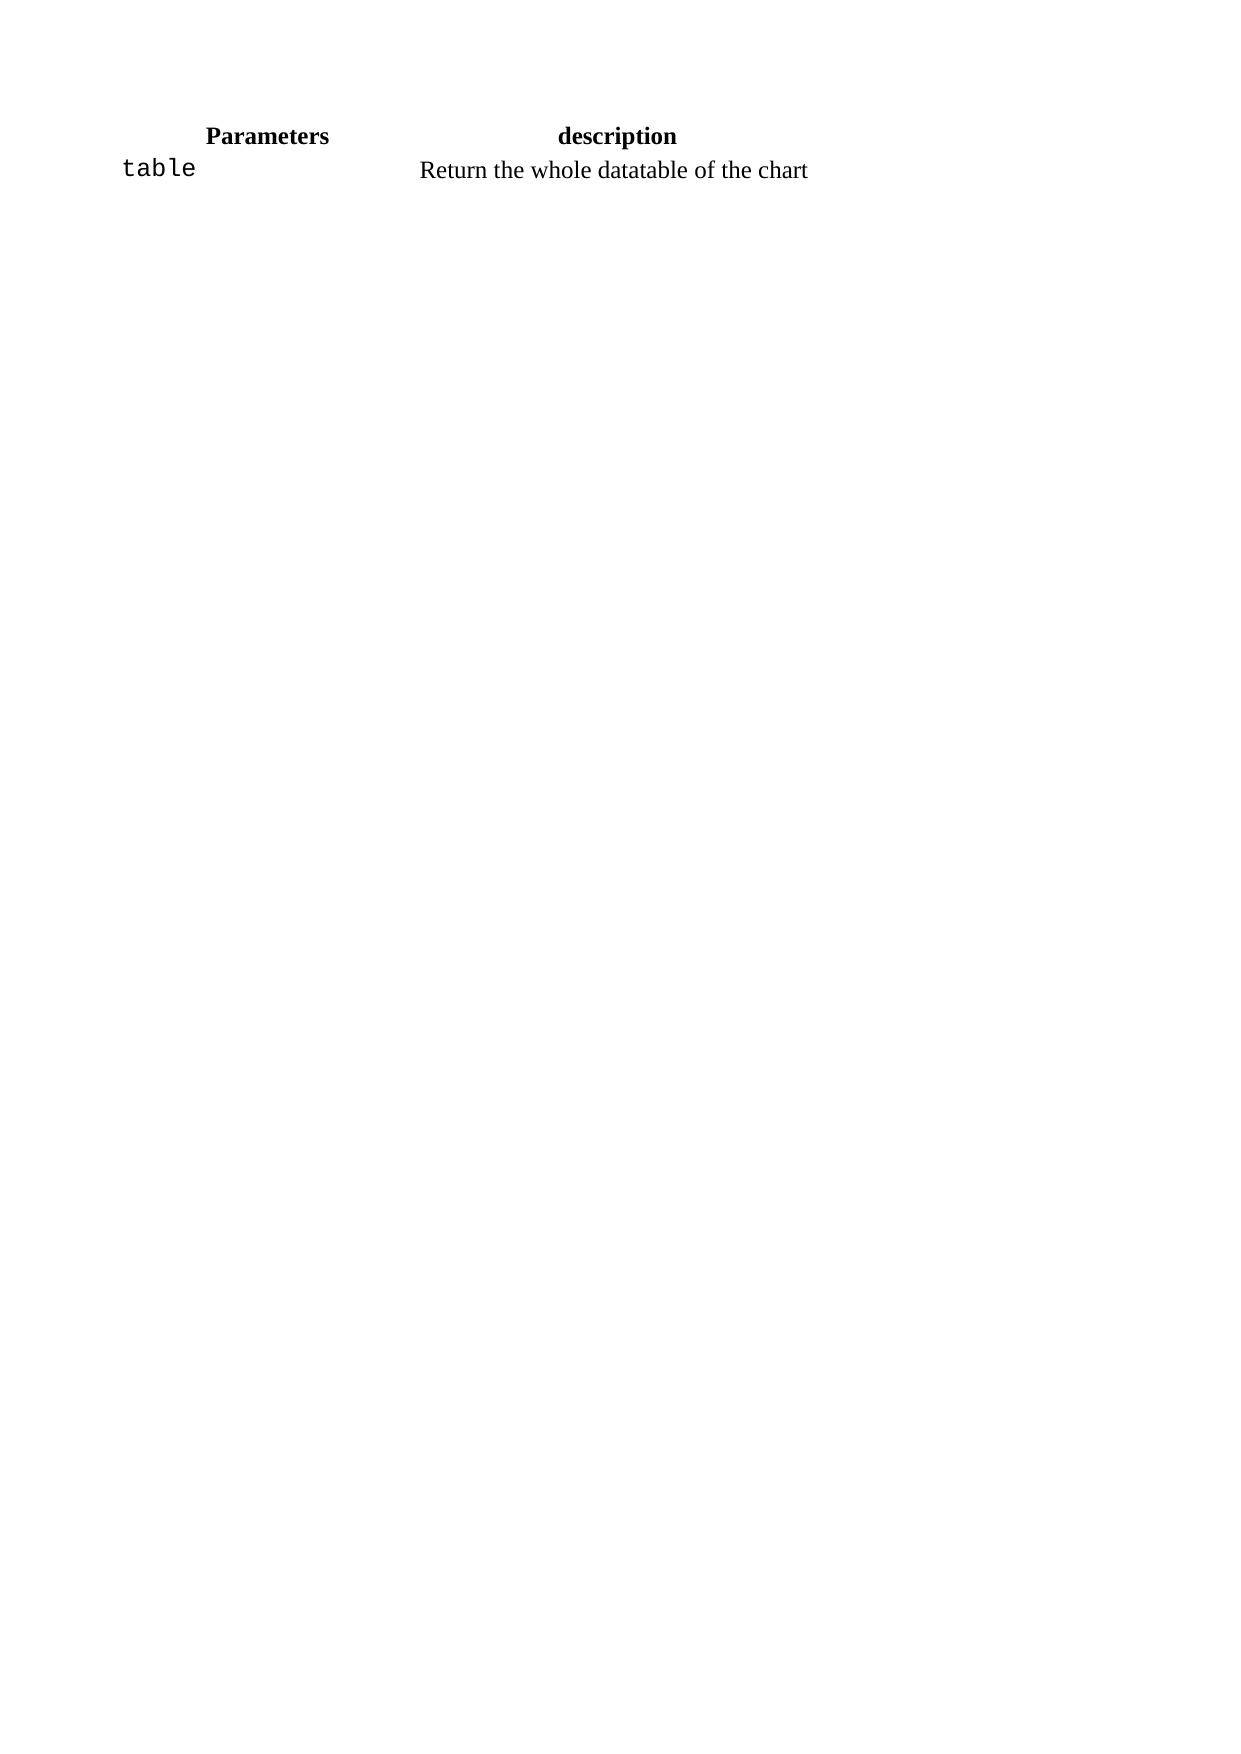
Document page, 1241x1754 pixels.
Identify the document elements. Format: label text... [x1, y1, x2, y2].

table_cell Return the whole datatable of the chart [416, 153, 818, 187]
table_header description [416, 118, 818, 153]
table_cell table [118, 153, 416, 187]
table_header Parameters [118, 118, 416, 153]
